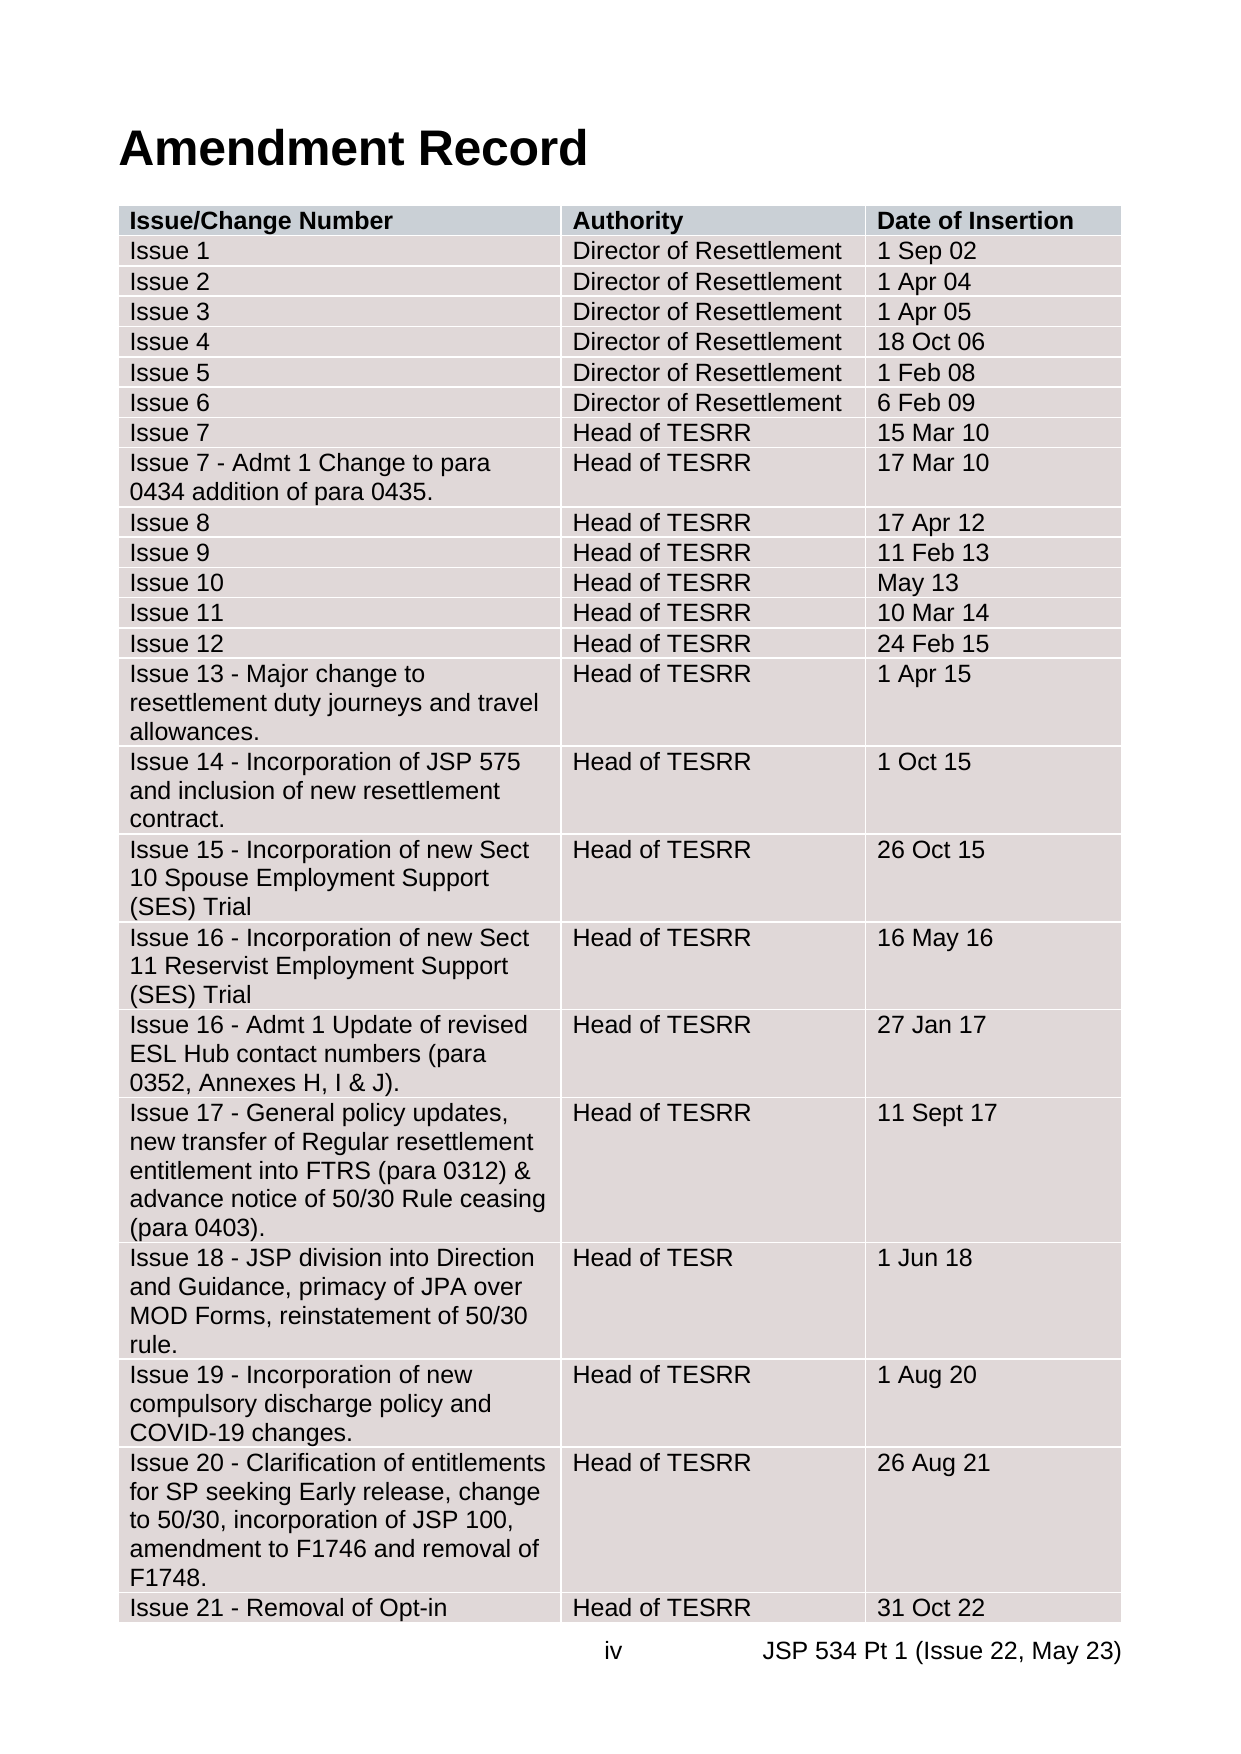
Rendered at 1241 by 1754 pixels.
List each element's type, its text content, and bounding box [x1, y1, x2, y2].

table_cell Issue 2 [119, 267, 560, 295]
subtitle Amendment Record [118, 118, 1122, 176]
table_cell Issue 10 [119, 568, 560, 597]
table_cell Head of TESRR [562, 835, 865, 921]
table_cell Head of TESRR [562, 659, 865, 745]
table_cell 1 Oct 15 [866, 747, 1121, 833]
table_cell Head of TESRR [562, 747, 865, 833]
table_cell Issue 12 [119, 629, 560, 657]
table_cell 26 Aug 21 [866, 1448, 1121, 1592]
table_cell Head of TESRR [562, 1593, 865, 1622]
table_cell 1 Sep 02 [866, 236, 1121, 265]
table_cell Issue 4 [119, 327, 560, 356]
table_cell Director of Resettlement [562, 388, 865, 417]
table_cell Head of TESR [562, 1243, 865, 1358]
table_cell Issue 13 - Major change to resettlement duty journeys and travel allowances. [119, 659, 560, 745]
table_cell Issue 8 [119, 508, 560, 536]
table_cell 18 Oct 06 [866, 327, 1121, 356]
table_cell Director of Resettlement [562, 267, 865, 295]
table_cell 17 Apr 12 [866, 508, 1121, 536]
table_cell Issue 1 [119, 236, 560, 265]
table_cell Issue 15 - Incorporation of new Sect 10 Spouse Employment Support (SES) Trial [119, 835, 560, 921]
table_cell Head of TESRR [562, 923, 865, 1009]
table_cell 11 Sept 17 [866, 1098, 1121, 1242]
table_cell Issue 19 - Incorporation of new compulsory discharge policy and COVID-19 changes. [119, 1360, 560, 1446]
table_cell Head of TESRR [562, 1098, 865, 1242]
table_header Issue/Change Number [119, 206, 560, 235]
table_cell 27 Jan 17 [866, 1010, 1121, 1097]
table_cell 1 Jun 18 [866, 1243, 1121, 1358]
table_cell 1 Feb 08 [866, 358, 1121, 386]
table_cell Issue 21 - Removal of Opt-in [119, 1593, 560, 1622]
table_cell 1 Apr 15 [866, 659, 1121, 745]
table_cell 1 Apr 05 [866, 297, 1121, 326]
table_cell Head of TESRR [562, 629, 865, 657]
table_cell Issue 18 - JSP division into Direction and Guidance, primacy of JPA over MOD Forms, reinstatement of 50/30 rule. [119, 1243, 560, 1358]
table_cell Issue 5 [119, 358, 560, 386]
table_cell Issue 20 - Clarification of entitlements for SP seeking Early release, change to 50/30, incorporation of JSP 100, amendment to F1746 and removal of F1748. [119, 1448, 560, 1592]
table_cell 11 Feb 13 [866, 538, 1121, 567]
table_cell 10 Mar 14 [866, 598, 1121, 627]
table_cell Issue 6 [119, 388, 560, 417]
table_cell 26 Oct 15 [866, 835, 1121, 921]
table_cell 17 Mar 10 [866, 448, 1121, 506]
table_cell Head of TESRR [562, 598, 865, 627]
table_cell Director of Resettlement [562, 327, 865, 356]
table_cell Head of TESRR [562, 448, 865, 506]
table_cell Head of TESRR [562, 1448, 865, 1592]
table_cell 16 May 16 [866, 923, 1121, 1009]
table_cell 6 Feb 09 [866, 388, 1121, 417]
table_cell Issue 16 - Incorporation of new Sect 11 Reservist Employment Support (SES) Trial [119, 923, 560, 1009]
table_cell Issue 7 [119, 418, 560, 447]
table_cell Head of TESRR [562, 1010, 865, 1097]
table_header Authority [562, 206, 865, 235]
table_cell Issue 11 [119, 598, 560, 627]
table_cell 15 Mar 10 [866, 418, 1121, 447]
table_cell Head of TESRR [562, 418, 865, 447]
table_cell 1 Aug 20 [866, 1360, 1121, 1446]
table_cell 1 Apr 04 [866, 267, 1121, 295]
table_cell Issue 9 [119, 538, 560, 567]
table_cell 24 Feb 15 [866, 629, 1121, 657]
table_cell Director of Resettlement [562, 358, 865, 386]
table_cell Director of Resettlement [562, 236, 865, 265]
table_cell Head of TESRR [562, 538, 865, 567]
table_cell Issue 17 - General policy updates, new transfer of Regular resettlement entitlement into FTRS (para 0312) & advance notice of 50/30 Rule ceasing (para 0403). [119, 1098, 560, 1242]
table_cell May 13 [866, 568, 1121, 597]
table_cell Issue 16 - Admt 1 Update of revised ESL Hub contact numbers (para 0352, Annexes H, I & J). [119, 1010, 560, 1097]
table_header Date of Insertion [866, 206, 1121, 235]
table_cell Issue 3 [119, 297, 560, 326]
table_cell Issue 14 - Incorporation of JSP 575 and inclusion of new resettlement contract. [119, 747, 560, 833]
table_cell 31 Oct 22 [866, 1593, 1121, 1622]
table_cell Head of TESRR [562, 508, 865, 536]
table_cell Issue 7 - Admt 1 Change to para 0434 addition of para 0435. [119, 448, 560, 506]
table_cell Head of TESRR [562, 1360, 865, 1446]
table_cell Head of TESRR [562, 568, 865, 597]
table_cell Director of Resettlement [562, 297, 865, 326]
